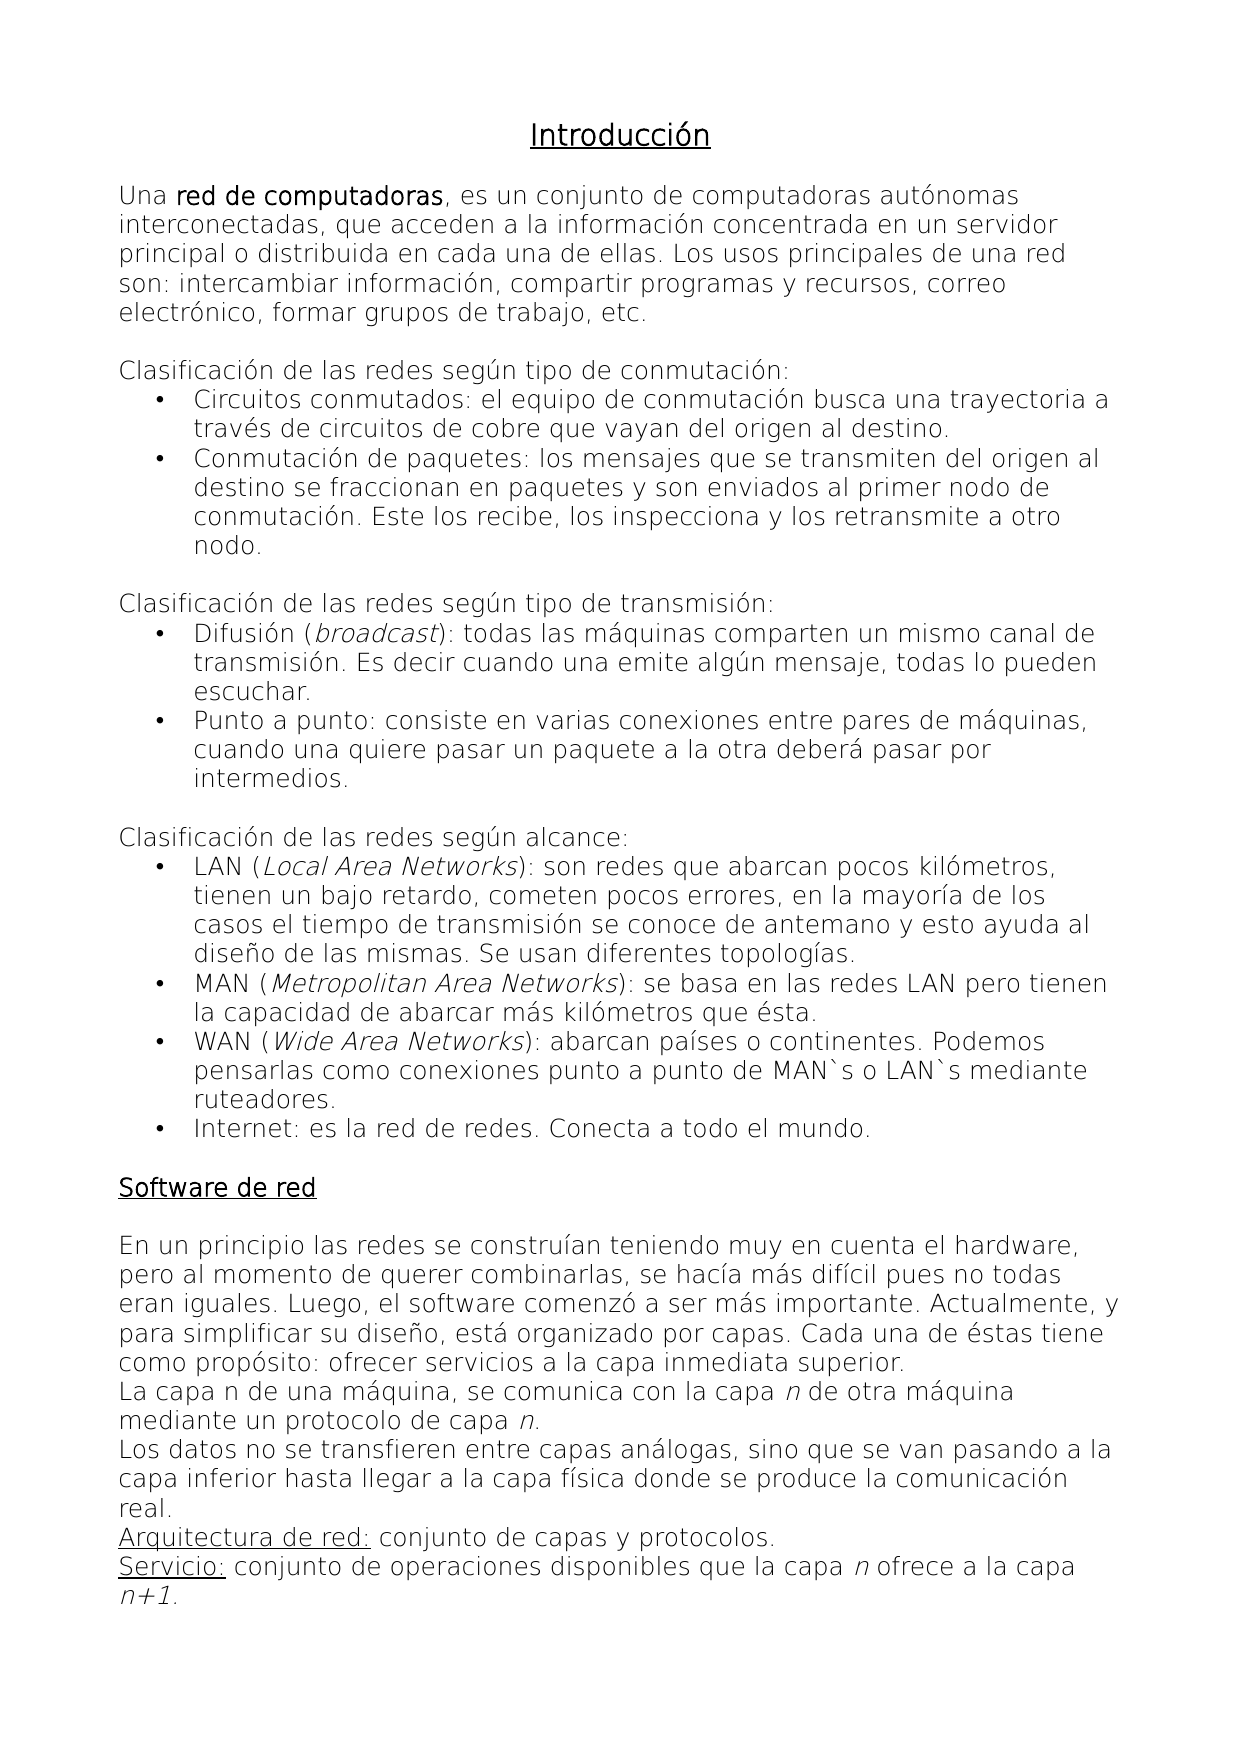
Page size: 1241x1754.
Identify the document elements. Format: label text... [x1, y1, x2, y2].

list Circuitos conmutados: el equipo de conmutación busca una trayectoria a través de circuitos de cobre que vayan del origen al destino. [156, 385, 1122, 444]
list Conmutación de paquetes: los mensajes que se transmiten del origen al destino se fraccionan en paquetes y son enviados al primer nodo de conmutación. Este los recibe, los inspecciona y los retransmite a otro nodo. [156, 444, 1122, 560]
text Introducción [118, 118, 1122, 152]
text En un principio las redes se construían teniendo muy en cuenta el hardware, pero al momento de querer combinarlas, se hacía más difícil pues no todas eran iguales. Luego, el software comenzó a ser más importante. Actualmente, y para simplificar su diseño, está organizado por capas. Cada una de éstas tiene como propósito: ofrecer servicios a la capa inmediata superior. [118, 1231, 1122, 1377]
text Arquitectura de red: conjunto de capas y protocolos. [118, 1523, 1122, 1552]
text Clasificación de las redes según alcance: [118, 823, 1122, 852]
text Clasificación de las redes según tipo de conmutación: [118, 356, 1122, 385]
list LAN (Local Area Networks): son redes que abarcan pocos kilómetros, tienen un bajo retardo, cometen pocos errores, en la mayoría de los casos el tiempo de transmisión se conoce de antemano y esto ayuda al diseño de las mismas. Se usan diferentes topologías. [156, 852, 1122, 969]
text Software de red [118, 1173, 1122, 1202]
list Difusión (broadcast): todas las máquinas comparten un mismo canal de transmisión. Es decir cuando una emite algún mensaje, todas lo pueden escuchar. [156, 619, 1122, 706]
text Servicio: conjunto de operaciones disponibles que la capa n ofrece a la capa n+1. [118, 1552, 1122, 1610]
list MAN (Metropolitan Area Networks): se basa en las redes LAN pero tienen la capacidad de abarcar más kilómetros que ésta. [156, 969, 1122, 1027]
list Punto a punto: consiste en varias conexiones entre pares de máquinas, cuando una quiere pasar un paquete a la otra deberá pasar por intermedios. [156, 706, 1122, 794]
text Clasificación de las redes según tipo de transmisión: [118, 589, 1122, 619]
text La capa n de una máquina, se comunica con la capa n de otra máquina mediante un protocolo de capa n. [118, 1377, 1122, 1435]
list WAN (Wide Area Networks): abarcan países o continentes. Podemos pensarlas como conexiones punto a punto de MAN`s o LAN`s mediante ruteadores. [156, 1027, 1122, 1114]
text Una red de computadoras, es un conjunto de computadoras autónomas interconectadas, que acceden a la información concentrada en un servidor principal o distribuida en cada una de ellas. Los usos principales de una red son: intercambiar información, compartir programas y recursos, correo electrónico, formar grupos de trabajo, etc. [118, 181, 1122, 327]
list Internet: es la red de redes. Conecta a todo el mundo. [156, 1114, 1122, 1144]
text Los datos no se transfieren entre capas análogas, sino que se van pasando a la capa inferior hasta llegar a la capa física donde se produce la comunicación real. [118, 1435, 1122, 1523]
